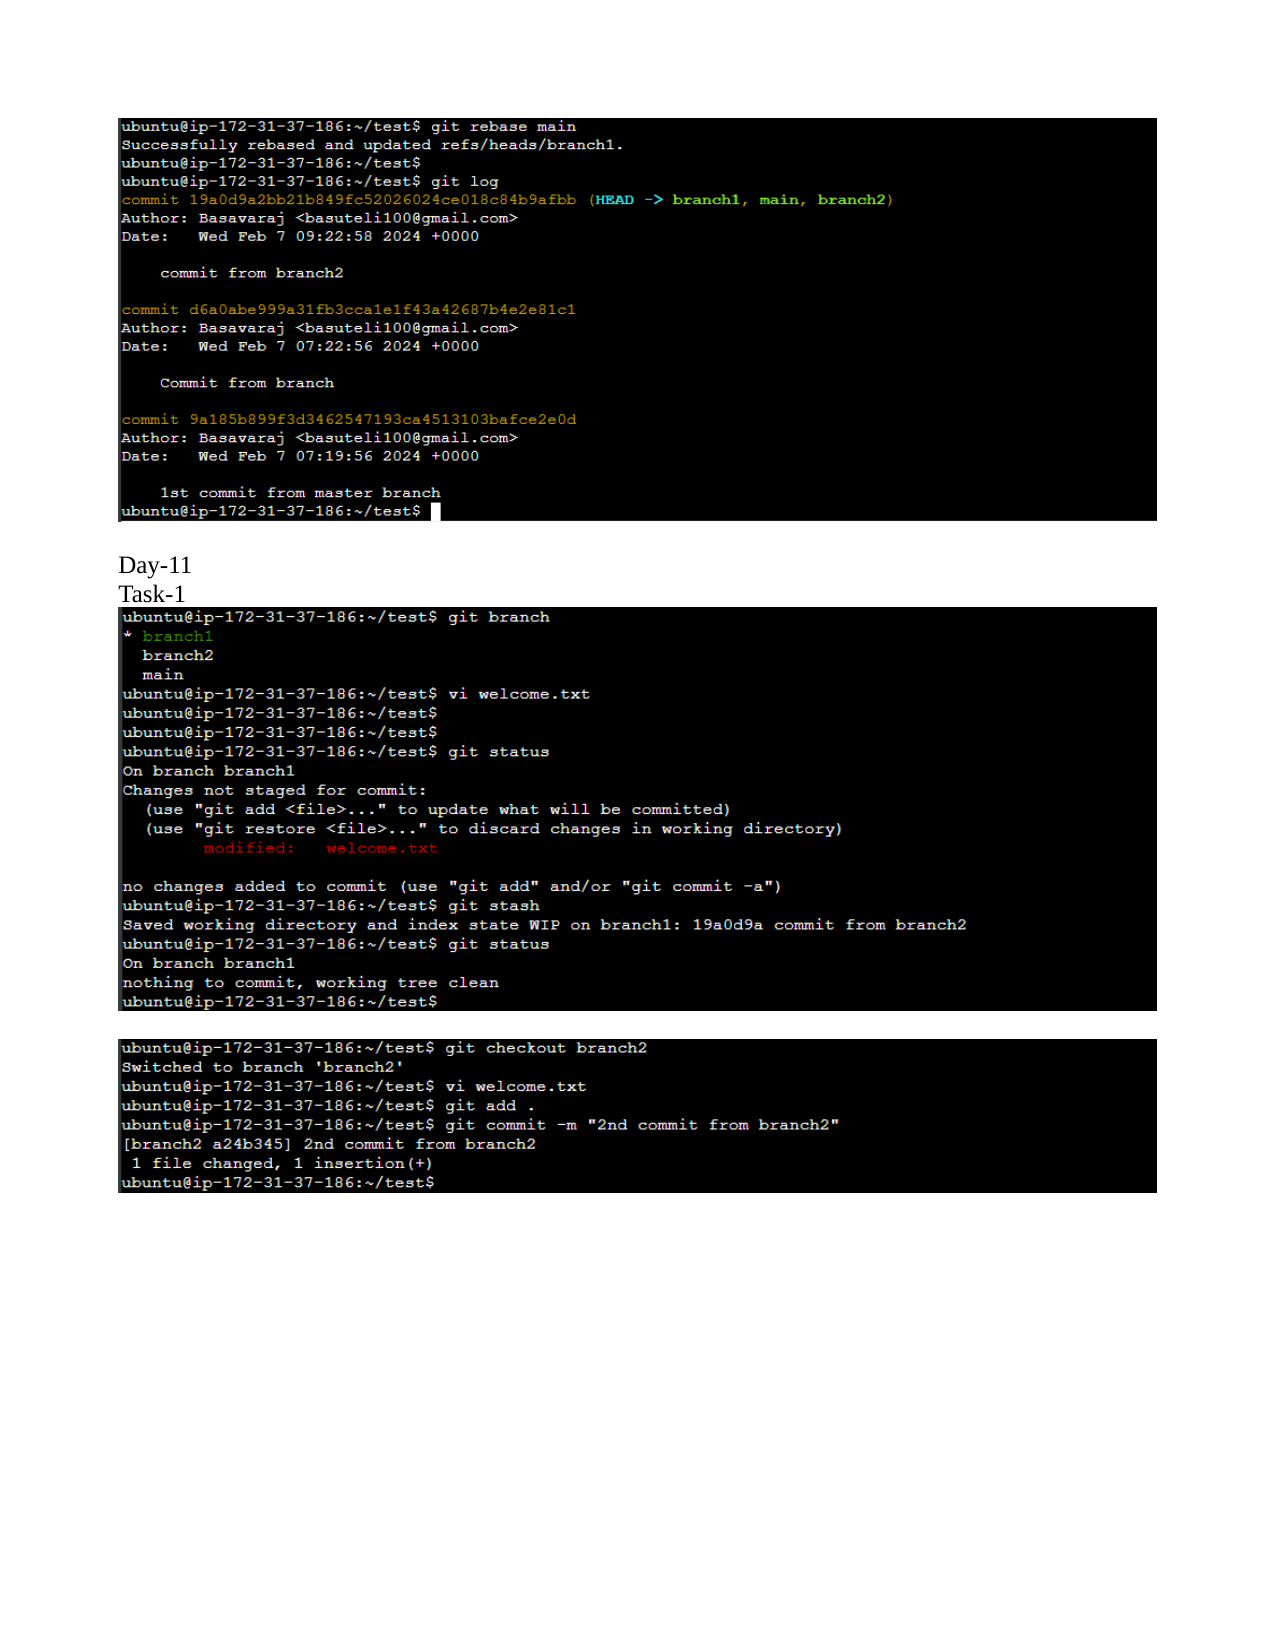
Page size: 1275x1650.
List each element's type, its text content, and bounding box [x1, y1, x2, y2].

text Day-11 [118, 550, 1157, 579]
picture [118, 1039, 1157, 1193]
picture [118, 118, 1157, 522]
text Task-1 [118, 579, 1157, 607]
picture [118, 607, 1157, 1011]
